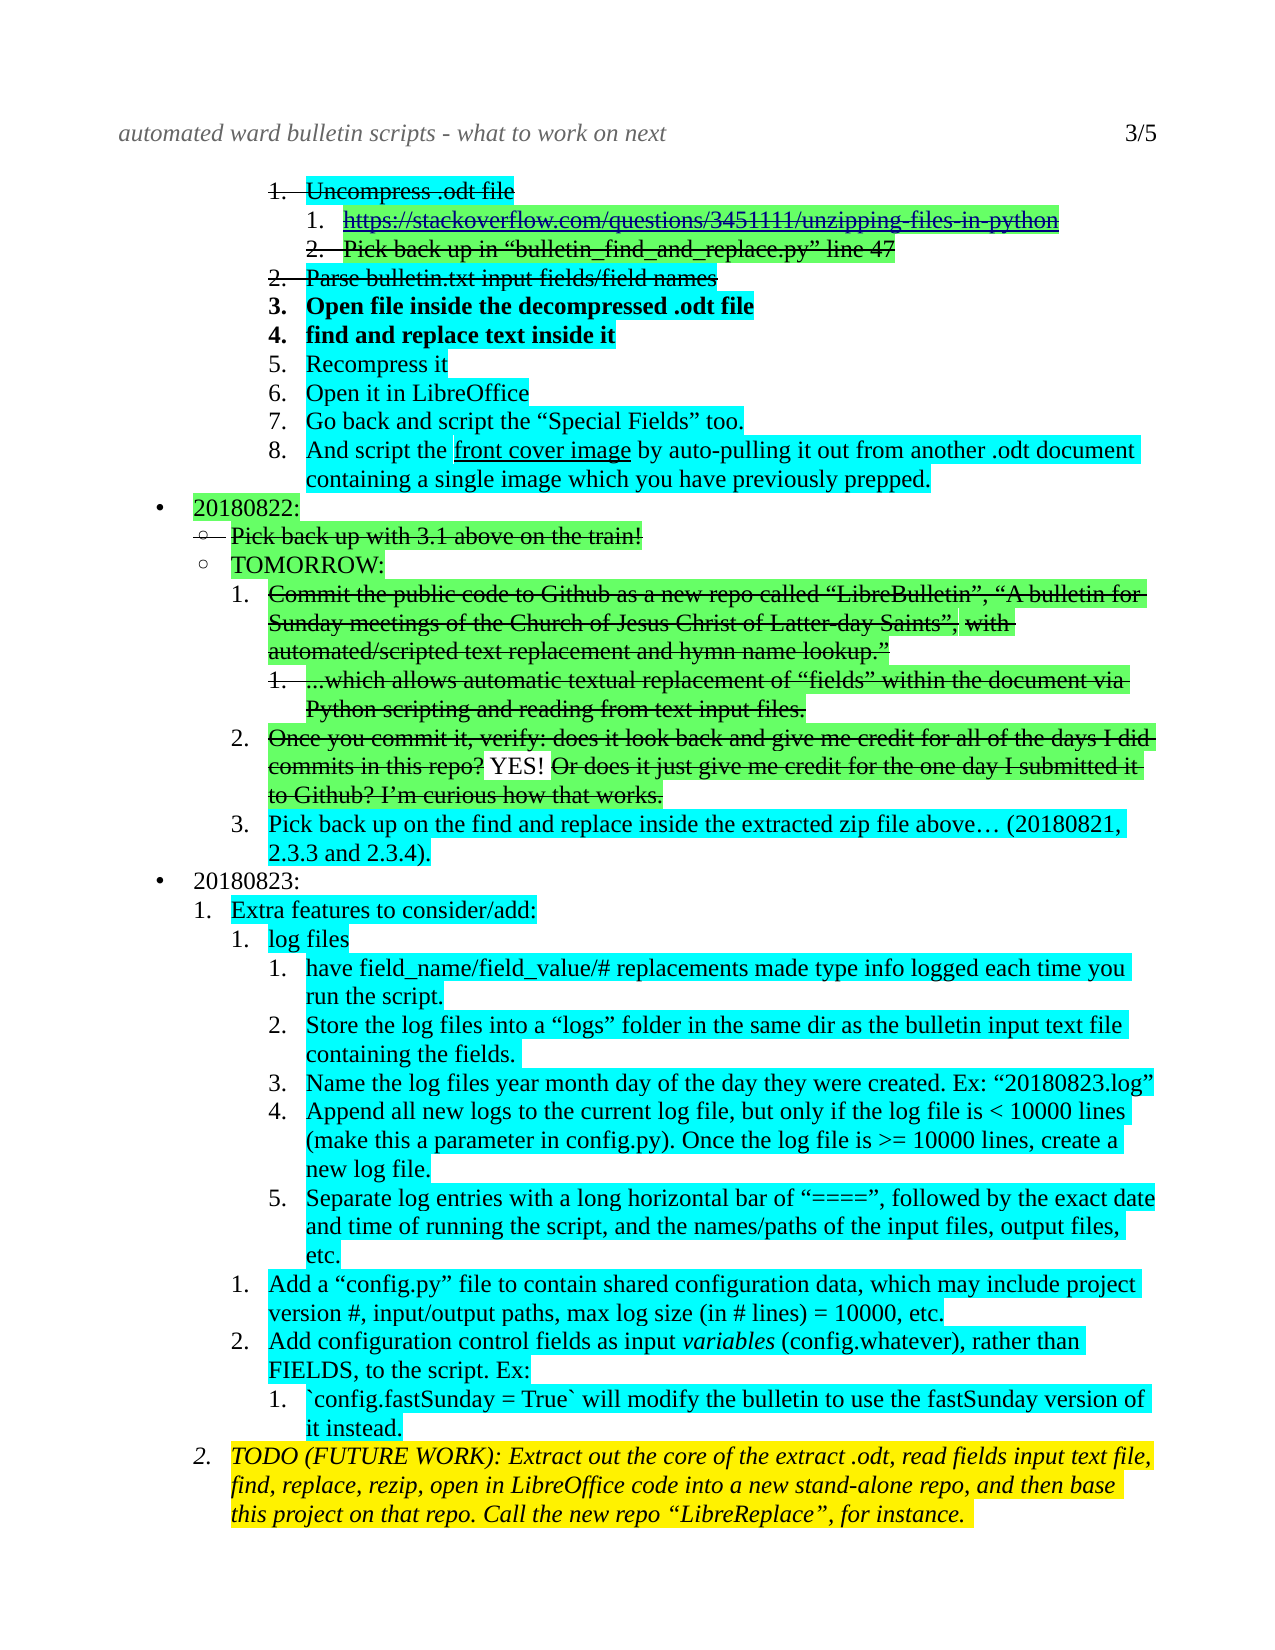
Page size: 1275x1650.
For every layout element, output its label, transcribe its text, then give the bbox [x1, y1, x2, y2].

list `config.fastSunday = True` will modify the bulletin to use the fastSunday version of it instead. [268, 1384, 1157, 1441]
list Uncompress .odt file [268, 176, 1157, 205]
list Extra features to consider/add: [193, 895, 1157, 924]
list have field_name/field_value/# replacements made type info logged each time you run the script. [268, 953, 1157, 1010]
list find and replace text inside it [268, 320, 1157, 349]
list Add configuration control fields as input variables (config.whatever), rather than FIELDS, to the script. Ex: [231, 1326, 1157, 1384]
list Store the log files into a “logs” folder in the same dir as the bulletin input text file containing the fields. [268, 1010, 1157, 1068]
list Go back and script the “Special Fields” too. [268, 406, 1157, 435]
list Pick back up in “bulletin_find_and_replace.py” line 47 [306, 234, 1157, 263]
list Open it in LibreOffice [268, 378, 1157, 406]
list Add a “config.py” file to contain shared configuration data, which may include project version #, input/output paths, max log size (in # lines) = 10000, etc. [231, 1269, 1157, 1326]
list Name the log files year month day of the day they were created. Ex: “20180823.log” [268, 1068, 1157, 1096]
list Once you commit it, verify: does it look back and give me credit for all of the days I did commits in this repo? YES! Or does it just give me credit for the one day I submitted it to Github? I’m curious how that works. [231, 723, 1157, 809]
list Pick back up with 3.1 above on the train! [193, 521, 1157, 550]
list Separate log entries with a long horizontal bar of “====”, followed by the exact date and time of running the script, and the names/paths of the input files, output files, etc. [268, 1183, 1157, 1269]
list Open file inside the decompressed .odt file [268, 291, 1157, 320]
list Parse bulletin.txt input fields/field names [268, 263, 1157, 291]
list Commit the public code to Github as a new repo called “LibreBulletin”, “A bulletin for Sunday meetings of the Church of Jesus Christ of Latter-day Saints”, with automated/scripted text replacement and hymn name lookup.” [231, 579, 1157, 665]
list Pick back up on the find and replace inside the extracted zip file above… (20180821, 2.3.3 and 2.3.4). [231, 809, 1157, 866]
list 20180822: [156, 493, 1157, 521]
list TOMORROW: [193, 550, 1157, 579]
list And script the front cover image by auto-pulling it out from another .odt document containing a single image which you have previously prepped. [268, 435, 1157, 493]
list Append all new logs to the current log file, but only if the log file is < 10000 lines (make this a parameter in config.py). Once the log file is >= 10000 lines, create a new log file. [268, 1096, 1157, 1183]
list log files [231, 924, 1157, 953]
list TODO (FUTURE WORK): Extract out the core of the extract .odt, read fields input text file, find, replace, rezip, open in LibreOffice code into a new stand-alone repo, and then base this project on that repo. Call the new repo “LibreReplace”, for instance. [193, 1441, 1157, 1528]
list ...which allows automatic textual replacement of “fields” within the document via Python scripting and reading from text input files. [268, 665, 1157, 723]
list Recompress it [268, 349, 1157, 378]
list https://stackoverflow.com/questions/3451111/unzipping-files-in-python [306, 205, 1157, 234]
list 20180823: [156, 866, 1157, 895]
